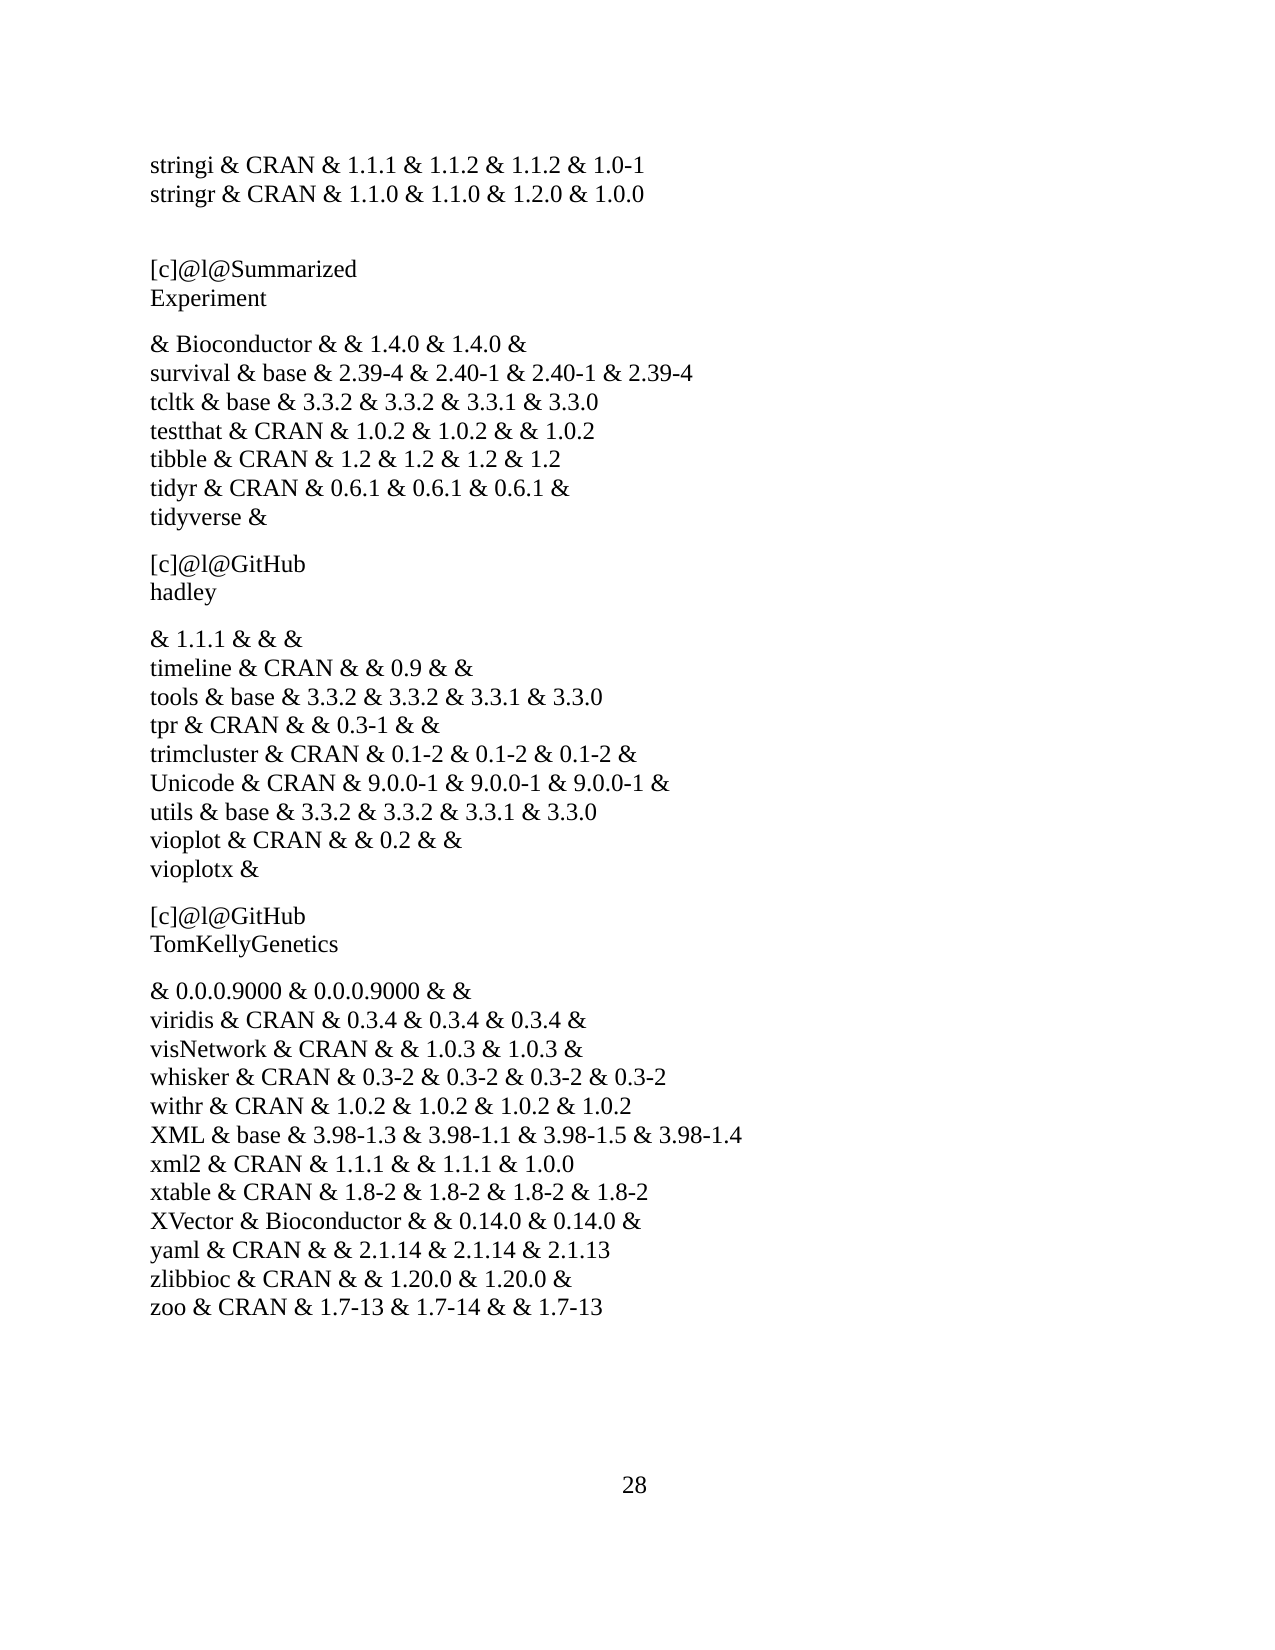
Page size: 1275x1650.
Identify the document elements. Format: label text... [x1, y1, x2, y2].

text [c]@l@Summarized Experiment [150, 254, 1125, 312]
text & 0.0.0.9000 & 0.0.0.9000 & & viridis & CRAN & 0.3.4 & 0.3.4 & 0.3.4 & visNetwork & CRAN & & 1.0.3 & 1.0.3 & whisker & CRAN & 0.3-2 & 0.3-2 & 0.3-2 & 0.3-2 withr & CRAN & 1.0.2 & 1.0.2 & 1.0.2 & 1.0.2 XML & base & 3.98-1.3 & 3.98-1.1 & 3.98-1.5 & 3.98-1.4 xml2 & CRAN & 1.1.1 & & 1.1.1 & 1.0.0 xtable & CRAN & 1.8-2 & 1.8-2 & 1.8-2 & 1.8-2 XVector & Bioconductor & & 0.14.0 & 0.14.0 & yaml & CRAN & & 2.1.14 & 2.1.14 & 2.1.13 zlibbioc & CRAN & & 1.20.0 & 1.20.0 & zoo & CRAN & 1.7-13 & 1.7-14 & & 1.7-13 [150, 976, 1125, 1350]
text & 1.1.1 & & & timeline & CRAN & & 0.9 & & tools & base & 3.3.2 & 3.3.2 & 3.3.1 & 3.3.0 tpr & CRAN & & 0.3-1 & & trimcluster & CRAN & 0.1-2 & 0.1-2 & 0.1-2 & Unicode & CRAN & 9.0.0-1 & 9.0.0-1 & 9.0.0-1 & utils & base & 3.3.2 & 3.3.2 & 3.3.1 & 3.3.0 vioplot & CRAN & & 0.2 & & vioplotx & [150, 624, 1125, 883]
text [c]@l@GitHub TomKellyGenetics [150, 901, 1125, 958]
text [c]@l@GitHub hadley [150, 549, 1125, 606]
text & Bioconductor & & 1.4.0 & 1.4.0 & survival & base & 2.39-4 & 2.40-1 & 2.40-1 & 2.39-4 tcltk & base & 3.3.2 & 3.3.2 & 3.3.1 & 3.3.0 testthat & CRAN & 1.0.2 & 1.0.2 & & 1.0.2 tibble & CRAN & 1.2 & 1.2 & 1.2 & 1.2 tidyr & CRAN & 0.6.1 & 0.6.1 & 0.6.1 & tidyverse & [150, 329, 1125, 531]
text stringi & CRAN & 1.1.1 & 1.1.2 & 1.1.2 & 1.0-1 stringr & CRAN & 1.1.0 & 1.1.0 & 1.2.0 & 1.0.0 [150, 150, 1125, 236]
